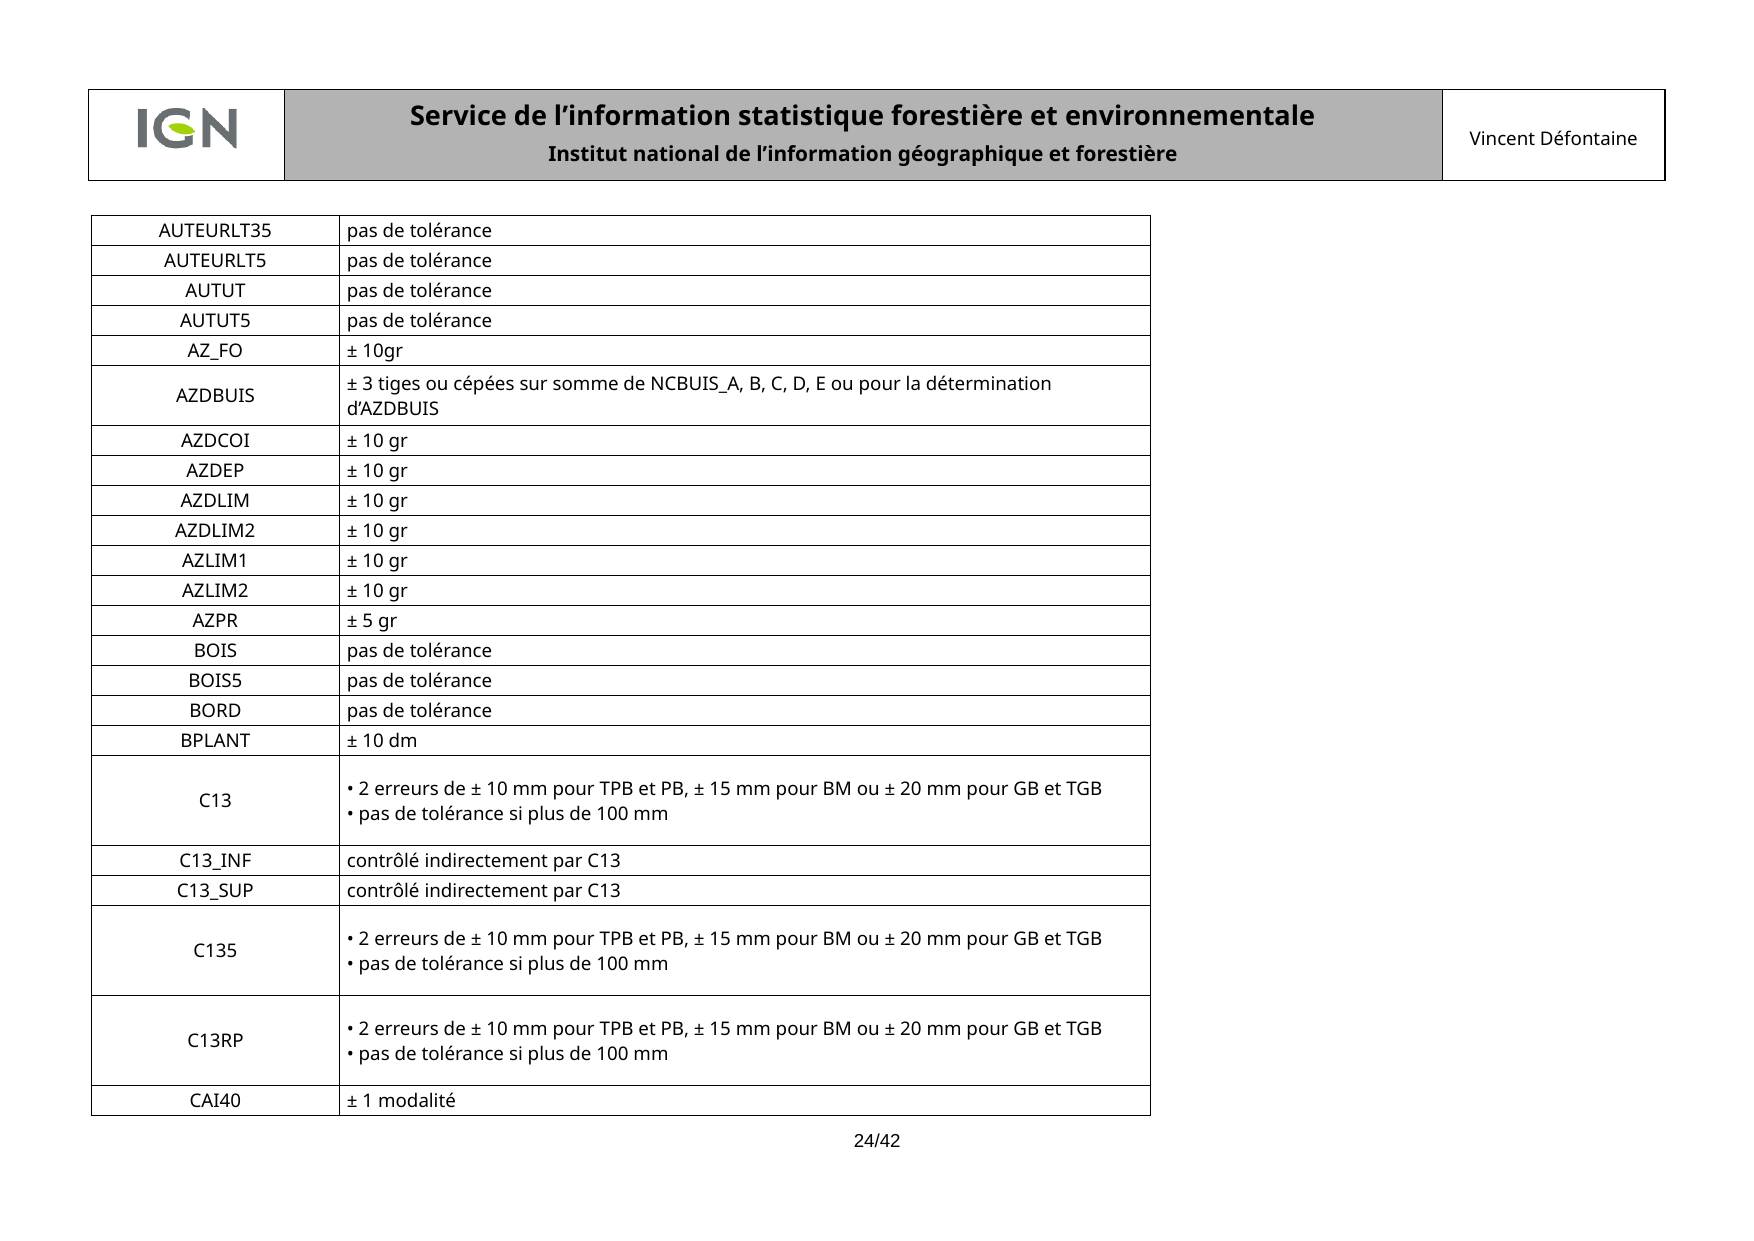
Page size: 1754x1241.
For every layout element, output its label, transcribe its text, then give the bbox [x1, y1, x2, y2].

table_cell C13_INF [92, 846, 339, 875]
table_cell • 2 erreurs de ± 10 mm pour TPB et PB, ± 15 mm pour BM ou ± 20 mm pour GB et TGB • pas de tolérance si plus de 100 mm [340, 906, 1150, 995]
table_cell pas de tolérance [340, 246, 1150, 275]
table_cell AZDLIM [92, 486, 339, 515]
table_cell ± 10 gr [340, 456, 1150, 485]
table_cell AZDLIM2 [92, 516, 339, 545]
table_cell C13RP [92, 996, 339, 1085]
table_cell ± 5 gr [340, 606, 1150, 635]
table_cell AZLIM1 [92, 546, 339, 575]
table_cell ± 1 modalité [340, 1086, 1150, 1115]
table_cell pas de tolérance [340, 666, 1150, 695]
table_cell ± 3 tiges ou cépées sur somme de NCBUIS_A, B, C, D, E ou pour la détermination d’AZDBUIS [340, 366, 1150, 425]
table_cell AUTEURLT5 [92, 246, 339, 275]
table_cell AZPR [92, 606, 339, 635]
table_cell pas de tolérance [340, 696, 1150, 725]
table_cell pas de tolérance [340, 276, 1150, 305]
table_cell ± 10 gr [340, 426, 1150, 455]
table_cell AUTUT5 [92, 306, 339, 335]
table_cell pas de tolérance [340, 306, 1150, 335]
table_cell ± 10 gr [340, 546, 1150, 575]
table_cell C13 [92, 756, 339, 845]
table_cell contrôlé indirectement par C13 [340, 846, 1150, 875]
table_cell BORD [92, 696, 339, 725]
table_cell AZLIM2 [92, 576, 339, 605]
table_cell CAI40 [92, 1086, 339, 1115]
table_cell ± 10gr [340, 336, 1150, 365]
table_cell • 2 erreurs de ± 10 mm pour TPB et PB, ± 15 mm pour BM ou ± 20 mm pour GB et TGB • pas de tolérance si plus de 100 mm [340, 756, 1150, 845]
table_cell pas de tolérance [340, 216, 1150, 245]
table_cell BOIS [92, 636, 339, 665]
table_cell AZDBUIS [92, 366, 339, 425]
table_cell • 2 erreurs de ± 10 mm pour TPB et PB, ± 15 mm pour BM ou ± 20 mm pour GB et TGB • pas de tolérance si plus de 100 mm [340, 996, 1150, 1085]
table_cell pas de tolérance [340, 636, 1150, 665]
table_cell ± 10 gr [340, 516, 1150, 545]
table_cell ± 10 gr [340, 486, 1150, 515]
table_cell contrôlé indirectement par C13 [340, 876, 1150, 905]
table_cell AZ_FO [92, 336, 339, 365]
table_cell AUTUT [92, 276, 339, 305]
table_cell ± 10 dm [340, 726, 1150, 755]
table_cell AUTEURLT35 [92, 216, 339, 245]
table_cell C135 [92, 906, 339, 995]
table_cell ± 10 gr [340, 576, 1150, 605]
table_cell AZDEP [92, 456, 339, 485]
picture [121, 94, 253, 162]
table_cell C13_SUP [92, 876, 339, 905]
table_cell BPLANT [92, 726, 339, 755]
table_cell AZDCOI [92, 426, 339, 455]
table_cell BOIS5 [92, 666, 339, 695]
